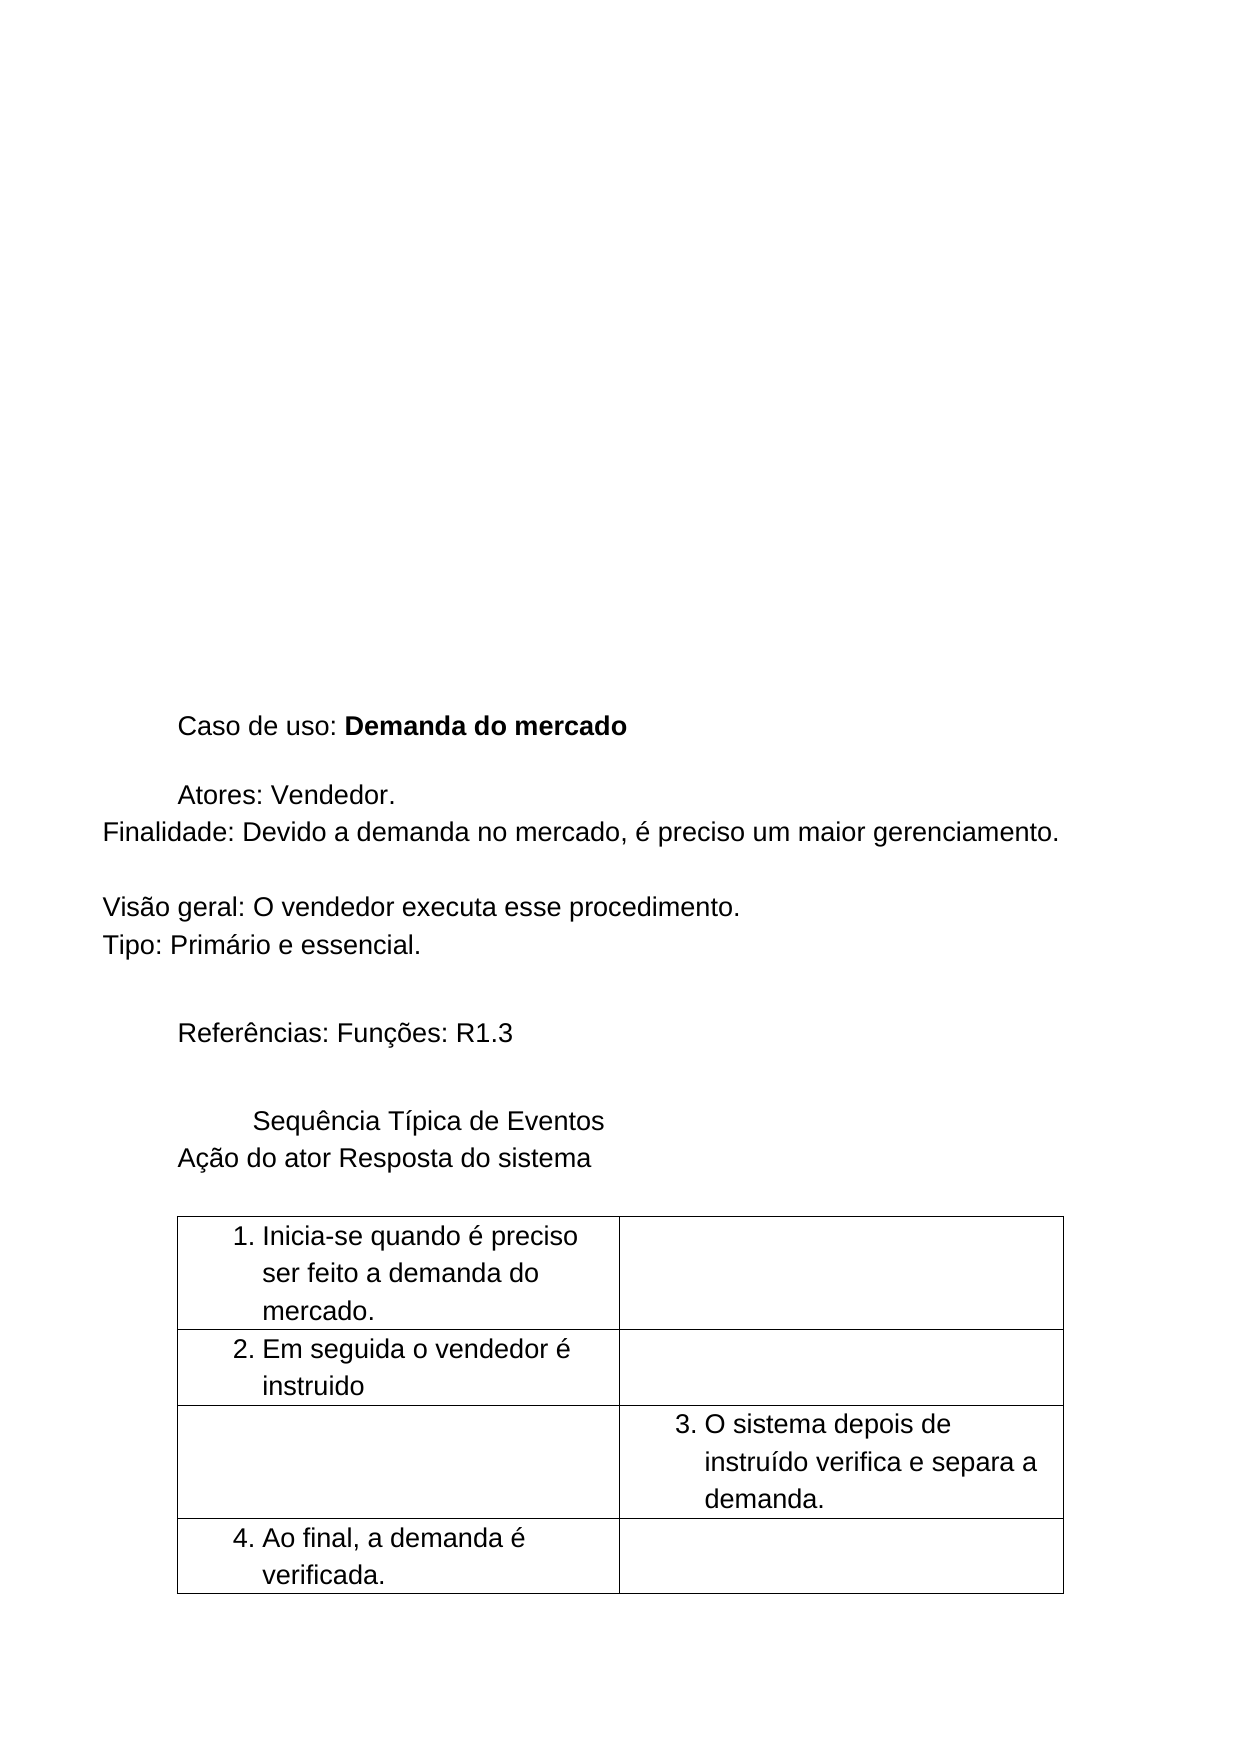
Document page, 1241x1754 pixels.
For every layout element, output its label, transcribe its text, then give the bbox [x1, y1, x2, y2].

text Referências: Funções: R1.3 [177, 1017, 1063, 1048]
text Ação do ator Resposta do sistema [177, 1142, 1063, 1174]
text Caso de uso: Demanda do mercado [177, 710, 1063, 741]
text Atores: Vendedor. [177, 779, 1063, 810]
table_cell Ao final, a demanda é verificada. [178, 1519, 619, 1593]
table_cell O sistema depois de instruído verifica e separa a demanda. [620, 1406, 1063, 1518]
table_header Inicia-se quando é preciso ser feito a demanda do mercado. [178, 1217, 619, 1329]
text Finalidade: Devido a demanda no mercado, é preciso um maior gerenciamento. [102, 816, 1063, 848]
text Sequência Típica de Eventos [177, 1105, 1063, 1136]
text Visão geral: O vendedor executa esse procedimento. [102, 891, 1063, 923]
table_cell [178, 1406, 619, 1518]
table_cell Em seguida o vendedor é instruido [178, 1330, 619, 1404]
table_cell [620, 1330, 1063, 1404]
text Tipo: Primário e essencial. [102, 929, 1063, 960]
table_cell [620, 1519, 1063, 1593]
table_header [620, 1217, 1063, 1329]
